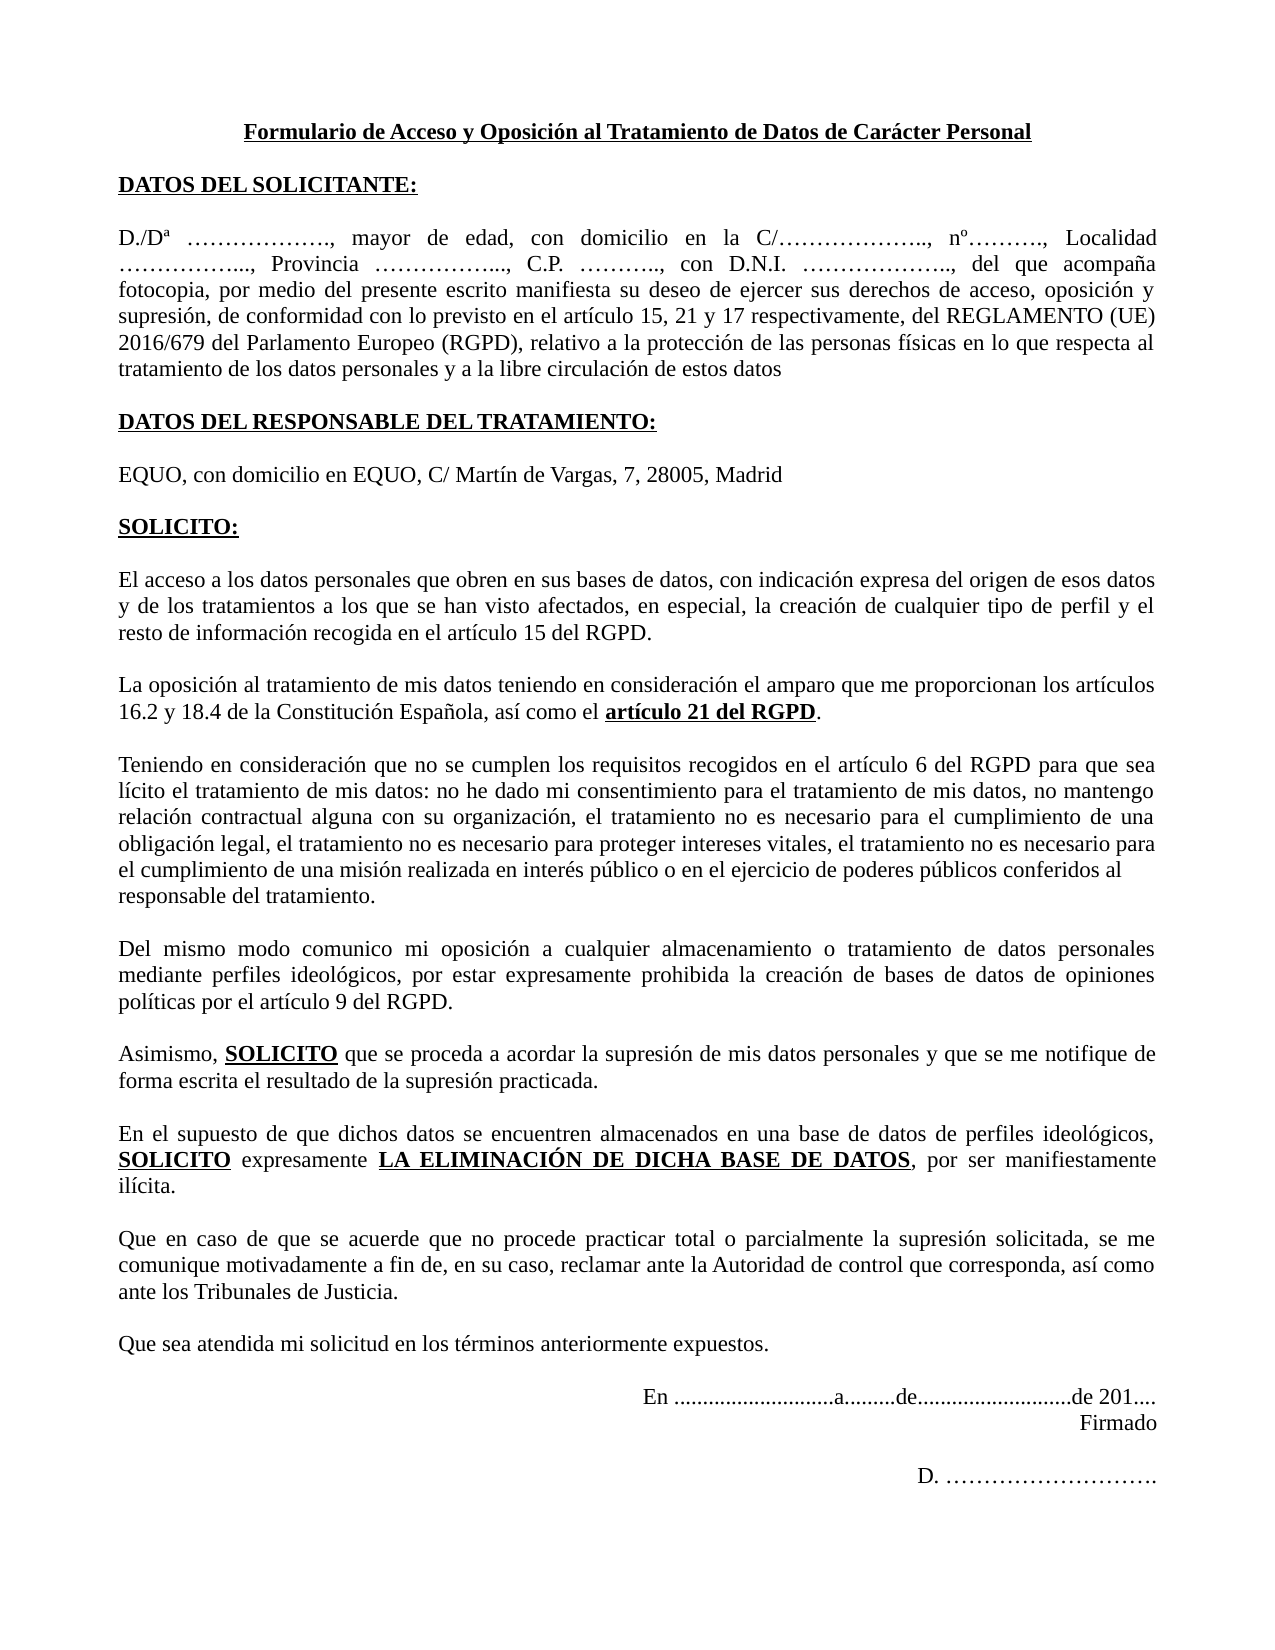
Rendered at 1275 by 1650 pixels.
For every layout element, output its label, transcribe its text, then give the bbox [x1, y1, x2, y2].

text Que sea atendida mi solicitud en los términos anteriormente expuestos. [118, 1330, 1157, 1357]
text SOLICITO: [118, 513, 1157, 540]
text Asimismo, SOLICITO que se proceda a acordar la supresión de mis datos personales y que se me notifique de forma escrita el resultado de la supresión practicada. [118, 1041, 1157, 1093]
text D./Dª ………………., mayor de edad, con domicilio en la C/……………….., nº………., Localidad ……………..., Provincia ……………..., C.P. ……….., con D.N.I. ……………….., del que acompaña fotocopia, por medio del presente escrito manifiesta su deseo de ejercer sus derechos de acceso, oposición y supresión, de conformidad con lo previsto en el artículo 15, 21 y 17 respectivamente, del REGLAMENTO (UE) 2016/679 del Parlamento Europeo (RGPD), relativo a la protección de las personas físicas en lo que respecta al tratamiento de los datos personales y a la libre circulación de estos datos [118, 223, 1157, 382]
text Del mismo modo comunico mi oposición a cualquier almacenamiento o tratamiento de datos personales mediante perfiles ideológicos, por estar expresamente prohibida la creación de bases de datos de opiniones políticas por el artículo 9 del RGPD. [118, 935, 1157, 1014]
text En ............................a.........de...........................de 201.... [118, 1383, 1157, 1409]
text Que en caso de que se acuerde que no procede practicar total o parcialmente la supresión solicitada, se me comunique motivadamente a fin de, en su caso, reclamar ante la Autoridad de control que corresponda, así como ante los Tribunales de Justicia. [118, 1225, 1157, 1304]
text Formulario de Acceso y Oposición al Tratamiento de Datos de Carácter Personal [118, 118, 1157, 144]
text El acceso a los datos personales que obren en sus bases de datos, con indicación expresa del origen de esos datos y de los tratamientos a los que se han visto afectados, en especial, la creación de cualquier tipo de perfil y el resto de información recogida en el artículo 15 del RGPD. [118, 566, 1157, 645]
text En el supuesto de que dichos datos se encuentren almacenados en una base de datos de perfiles ideológicos, SOLICITO expresamente LA ELIMINACIÓN DE DICHA BASE DE DATOS, por ser manifiestamente ilícita. [118, 1119, 1157, 1199]
text DATOS DEL SOLICITANTE: [118, 171, 1157, 197]
text Teniendo en consideración que no se cumplen los requisitos recogidos en el artículo 6 del RGPD para que sea lícito el tratamiento de mis datos: no he dado mi consentimiento para el tratamiento de mis datos, no mantengo relación contractual alguna con su organización, el tratamiento no es necesario para el cumplimiento de una obligación legal, el tratamiento no es necesario para proteger intereses vitales, el tratamiento no es necesario para el cumplimiento de una misión realizada en interés público o en el ejercicio de poderes públicos conferidos al [118, 751, 1157, 882]
text Firmado [118, 1409, 1157, 1436]
text DATOS DEL RESPONSABLE DEL TRATAMIENTO: [118, 408, 1157, 434]
text La oposición al tratamiento de mis datos teniendo en consideración el amparo que me proporcionan los artículos 16.2 y 18.4 de la Constitución Española, así como el artículo 21 del RGPD. [118, 672, 1157, 724]
text D. ………………………. [118, 1462, 1157, 1488]
text EQUO, con domicilio en EQUO, C/ Martín de Vargas, 7, 28005, Madrid [118, 461, 1157, 487]
text responsable del tratamiento. [118, 882, 1157, 909]
